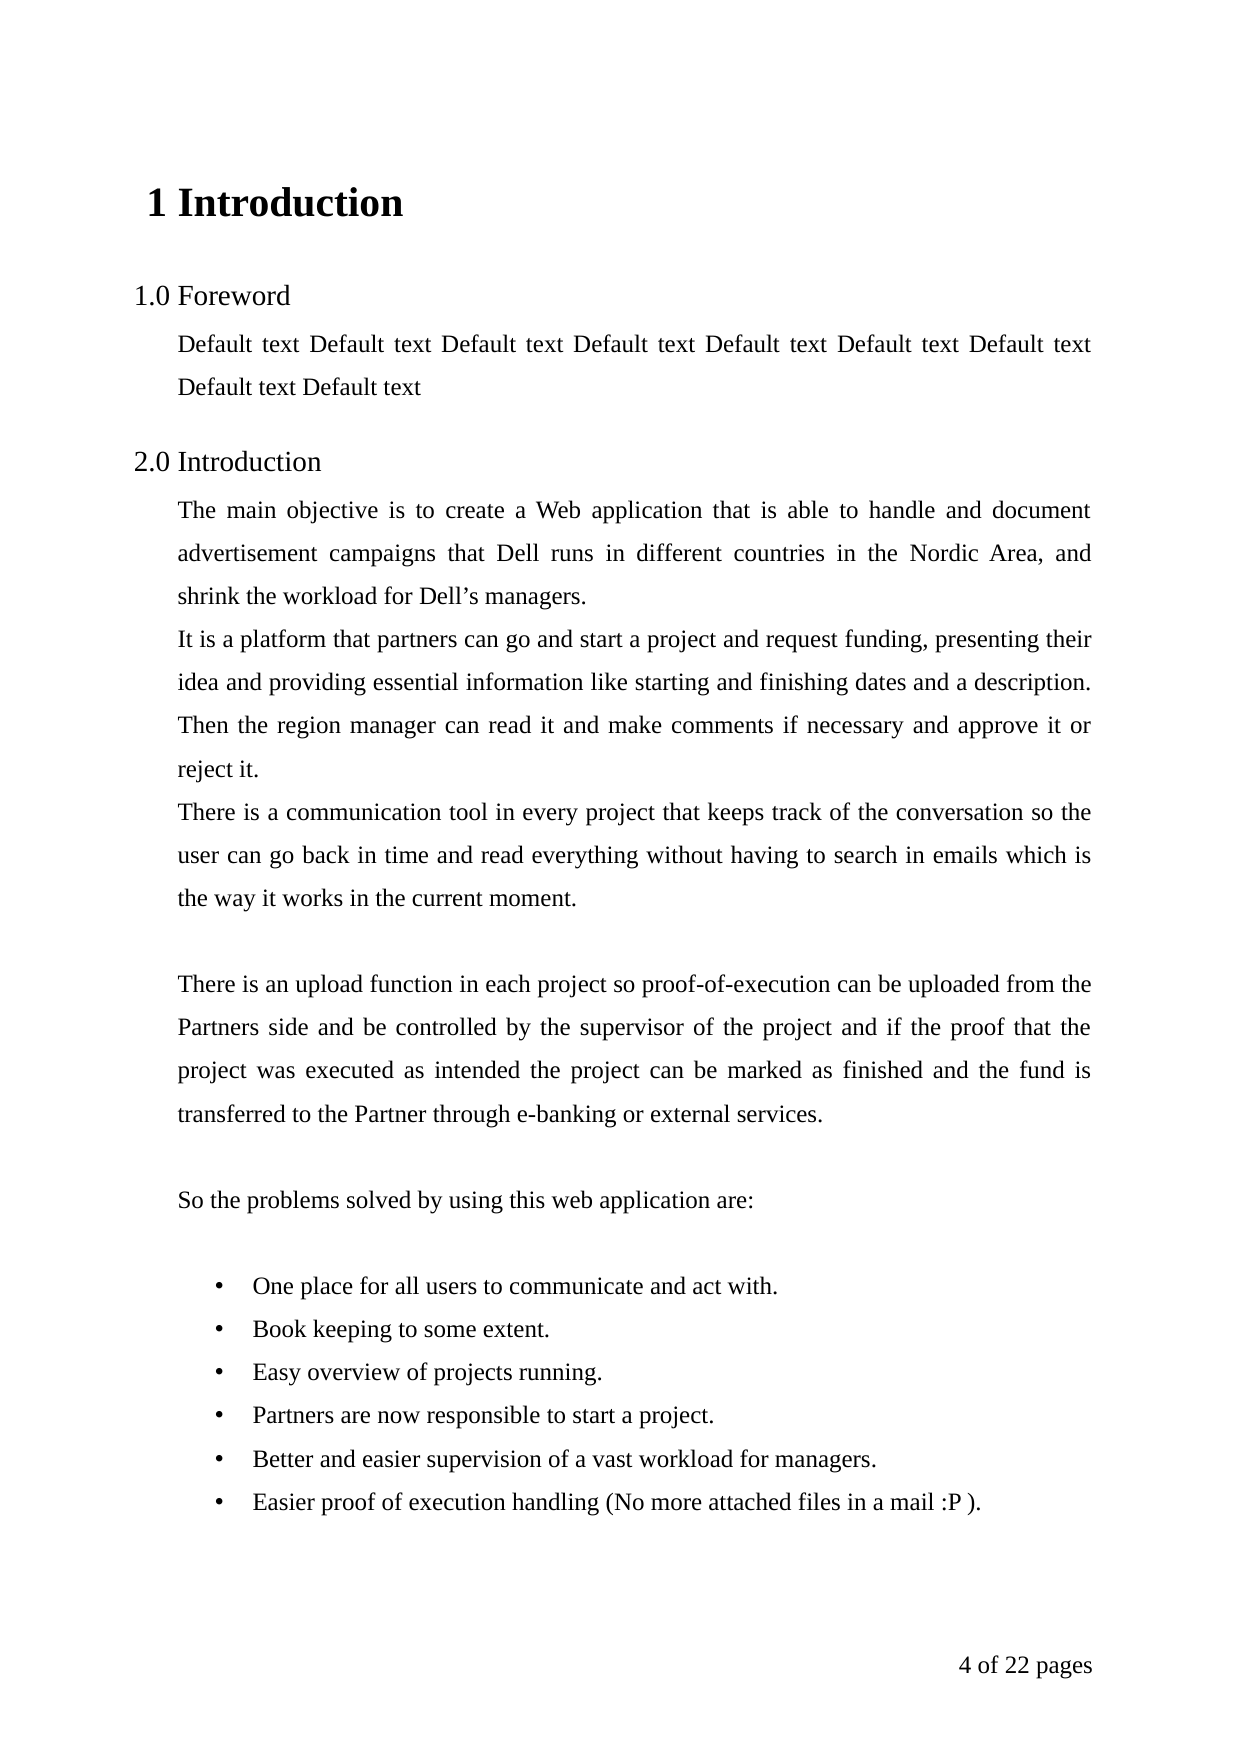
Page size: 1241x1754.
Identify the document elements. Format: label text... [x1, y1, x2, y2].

text So the problems solved by using this web application are: [177, 1185, 1093, 1214]
list Easier proof of execution handling (No more attached files in a mail :P ). [215, 1487, 1093, 1516]
list Book keeping to some extent. [215, 1314, 1093, 1343]
text There is an upload function in each project so proof-of-execution can be uploaded from the Partners side and be controlled by the supervisor of the project and if the proof that the project was executed as intended the project can be marked as finished and the fund is transferred to the Partner through e-banking or external services. [177, 969, 1093, 1127]
subtitle Introduction [177, 177, 1093, 225]
text It is a platform that partners can go and start a project and request funding, presenting their idea and providing essential information like starting and finishing dates and a description. Then the region manager can read it and make comments if necessary and approve it or reject it. [177, 624, 1093, 782]
text There is a communication tool in every project that keeps track of the conversation so the user can go back in time and read everything without having to search in emails which is the way it works in the current moment. [177, 797, 1093, 912]
list Better and easier supervision of a vast workload for managers. [215, 1444, 1093, 1472]
list Partners are now responsible to start a project. [215, 1401, 1093, 1429]
subtitle Foreword [177, 278, 1093, 312]
text Default text Default text Default text Default text Default text Default text Default text Default text Default text [177, 329, 1093, 401]
text The main objective is to create a Web application that is able to handle and document advertisement campaigns that Dell runs in different countries in the Nordic Area, and shrink the workload for Dell’s managers. [177, 495, 1093, 610]
list Easy overview of projects running. [215, 1357, 1093, 1386]
list One place for all users to communicate and act with. [215, 1271, 1093, 1300]
subtitle Introduction [177, 444, 1093, 478]
